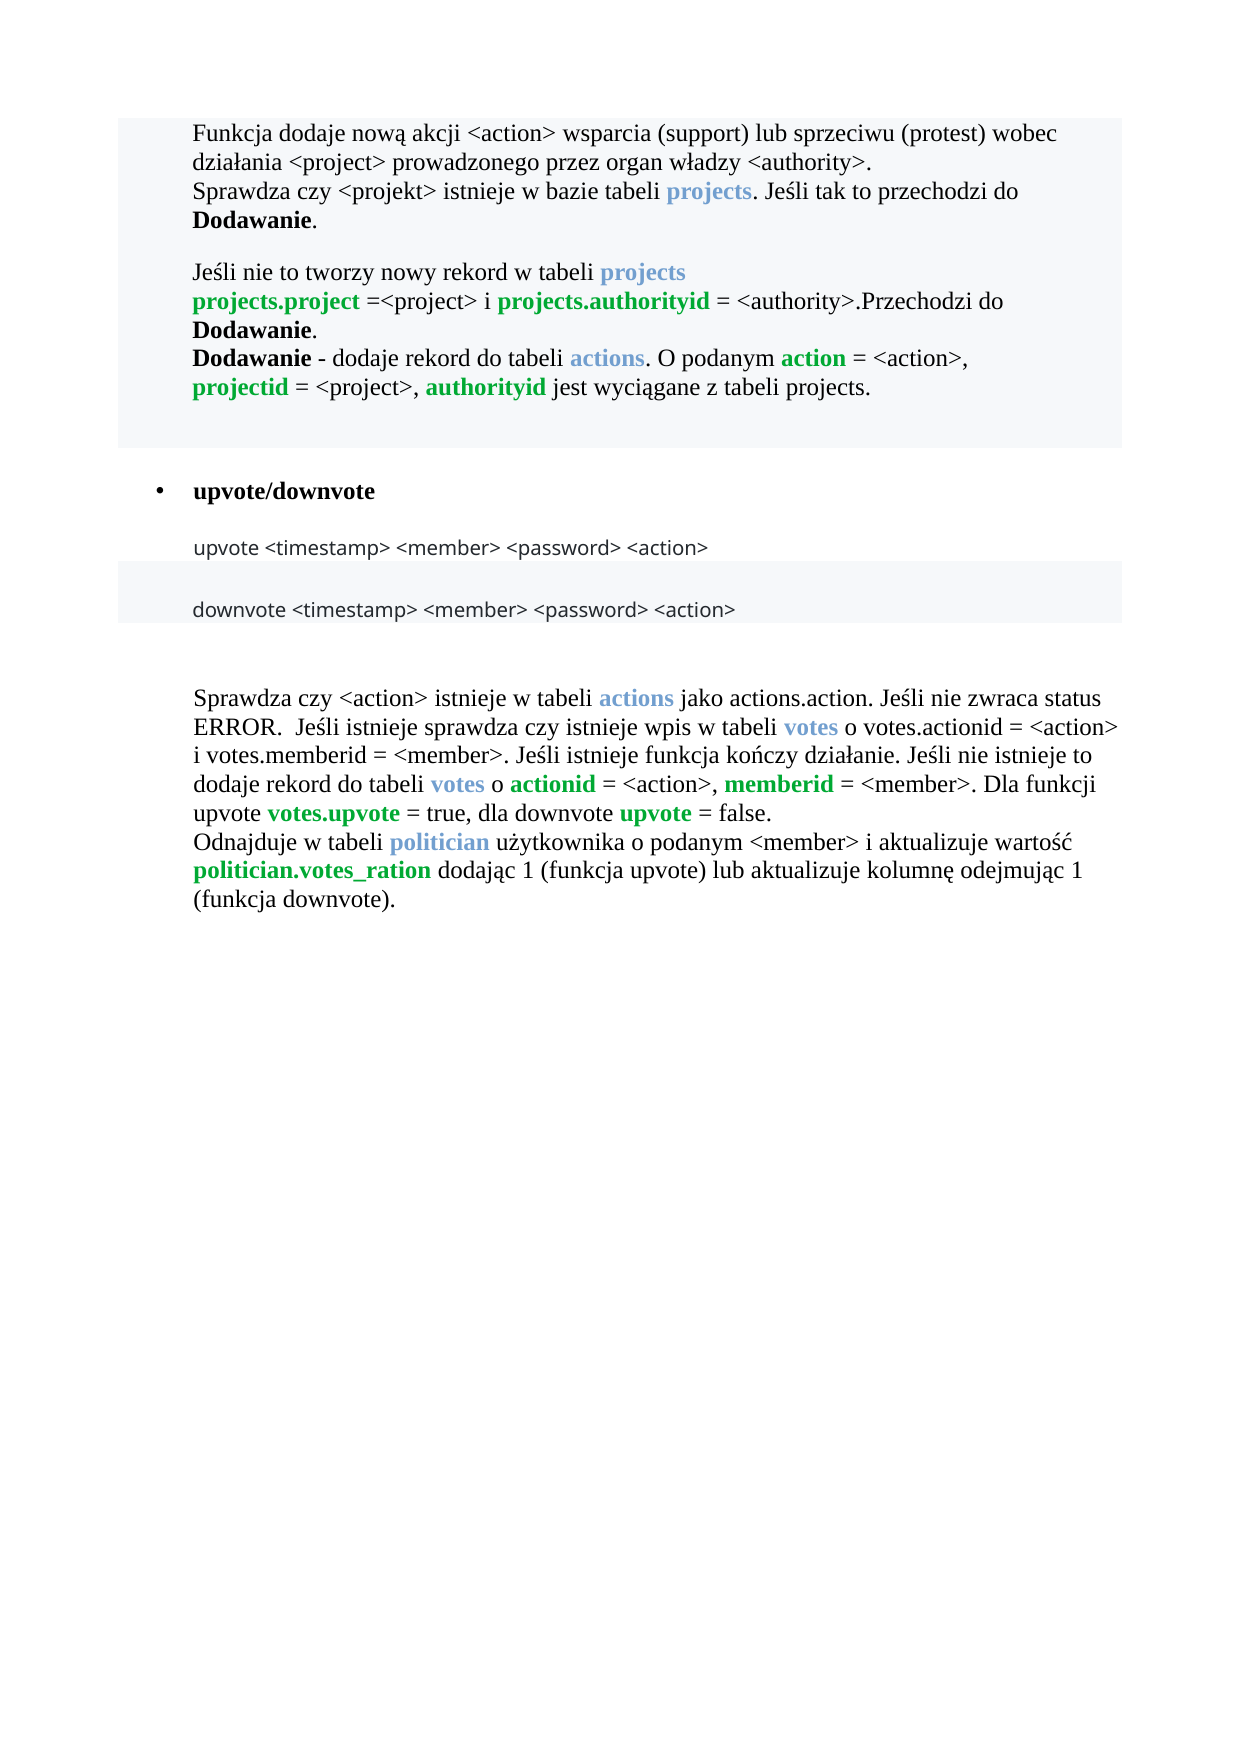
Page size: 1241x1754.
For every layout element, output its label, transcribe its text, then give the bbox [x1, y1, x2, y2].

text Jeśli nie to tworzy nowy rekord w tabeli projects [118, 257, 1122, 286]
list upvote/downvote [156, 476, 1122, 505]
list Odnajduje w tabeli politician użytkownika o podanym <member> i aktualizuje wartość politician.votes_ration dodając 1 (funkcja upvote) lub aktualizuje kolumnę odejmując 1 (funkcja downvote). [156, 827, 1122, 913]
text Dodawanie - dodaje rekord do tabeli actions. O podanym action = <action>, [118, 343, 1122, 372]
text Sprawdza czy <projekt> istnieje w bazie tabeli projects. Jeśli tak to przechodzi do [118, 176, 1122, 205]
text Dodawanie. [118, 205, 1122, 234]
list Sprawdza czy <action> istnieje w tabeli actions jako actions.action. Jeśli nie zwraca status ERROR. Jeśli istnieje sprawdza czy istnieje wpis w tabeli votes o votes.actionid = <action> i votes.memberid = <member>. Jeśli istnieje funkcja kończy działanie. Jeśli nie istnieje to dodaje rekord do tabeli votes o actionid = <action>, memberid = <member>. Dla funkcji upvote votes.upvote = true, dla downvote upvote = false. [156, 683, 1122, 827]
text downvote <timestamp> <member> <password> <action> [118, 596, 1122, 623]
text projects.project =<project> i projects.authorityid = <authority>.Przechodzi do Dodawanie. [118, 286, 1122, 343]
list upvote <timestamp> <member> <password> <action> [156, 533, 1122, 561]
text Funkcja dodaje nową akcji <action> wsparcia (support) lub sprzeciwu (protest) wobec działania <project> prowadzonego przez organ władzy <authority>. [118, 118, 1122, 176]
text projectid = <project>, authorityid jest wyciągane z tabeli projects. [118, 372, 1122, 401]
